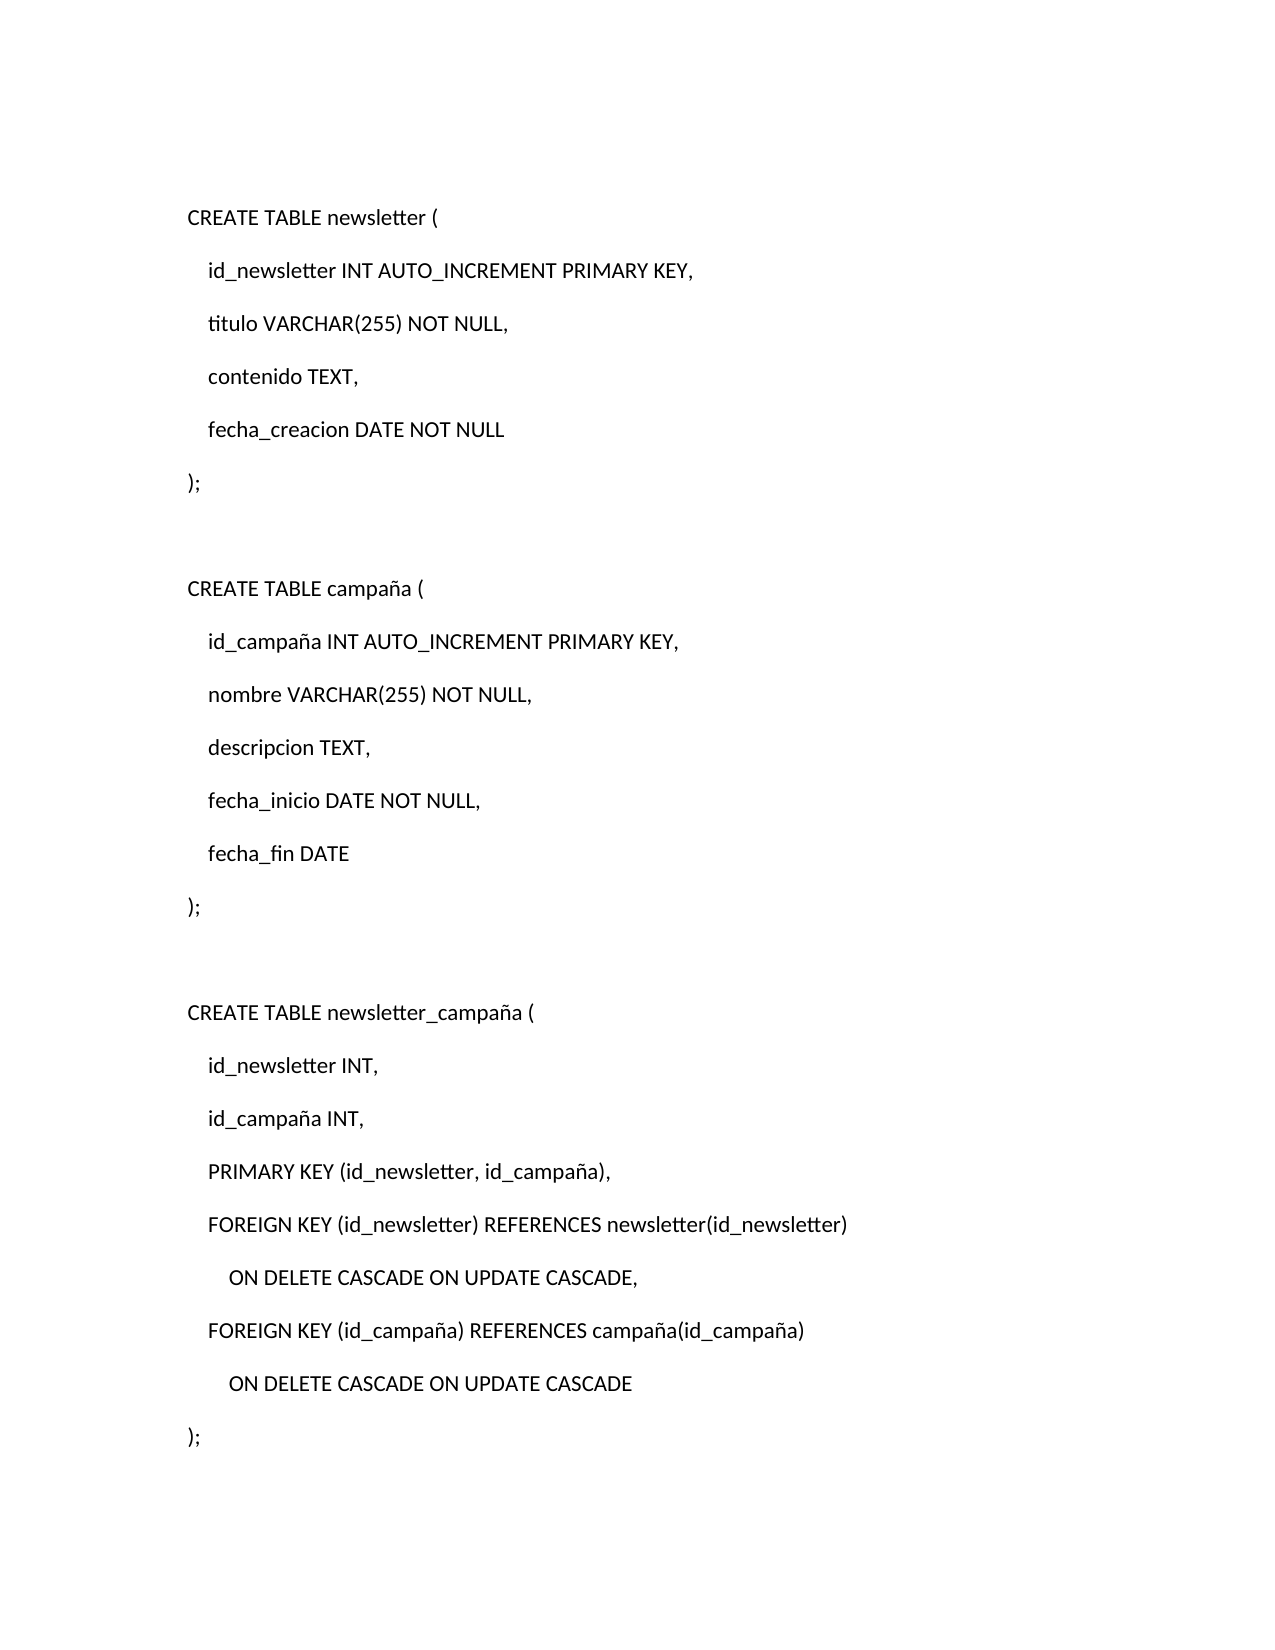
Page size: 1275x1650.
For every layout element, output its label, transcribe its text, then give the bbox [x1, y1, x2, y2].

text fecha_inicio DATE NOT NULL, [187, 786, 1087, 814]
text fecha_creacion DATE NOT NULL [187, 415, 1087, 443]
text ); [187, 892, 1087, 920]
text ON DELETE CASCADE ON UPDATE CASCADE, [187, 1263, 1087, 1291]
text descripcion TEXT, [187, 733, 1087, 761]
text id_campaña INT AUTO_INCREMENT PRIMARY KEY, [187, 627, 1087, 655]
text ); [187, 1422, 1087, 1451]
text PRIMARY KEY (id_newsletter, id_campaña), [187, 1157, 1087, 1185]
text CREATE TABLE newsletter ( [187, 203, 1087, 231]
text id_campaña INT, [187, 1104, 1087, 1132]
text CREATE TABLE newsletter_campaña ( [187, 998, 1087, 1026]
text nombre VARCHAR(255) NOT NULL, [187, 680, 1087, 708]
text FOREIGN KEY (id_newsletter) REFERENCES newsletter(id_newsletter) [187, 1210, 1087, 1238]
text id_newsletter INT AUTO_INCREMENT PRIMARY KEY, [187, 256, 1087, 284]
text titulo VARCHAR(255) NOT NULL, [187, 309, 1087, 337]
text CREATE TABLE campaña ( [187, 574, 1087, 602]
text fecha_fin DATE [187, 839, 1087, 867]
text ON DELETE CASCADE ON UPDATE CASCADE [187, 1369, 1087, 1397]
text id_newsletter INT, [187, 1051, 1087, 1079]
text contenido TEXT, [187, 362, 1087, 390]
text FOREIGN KEY (id_campaña) REFERENCES campaña(id_campaña) [187, 1316, 1087, 1344]
text ); [187, 468, 1087, 496]
